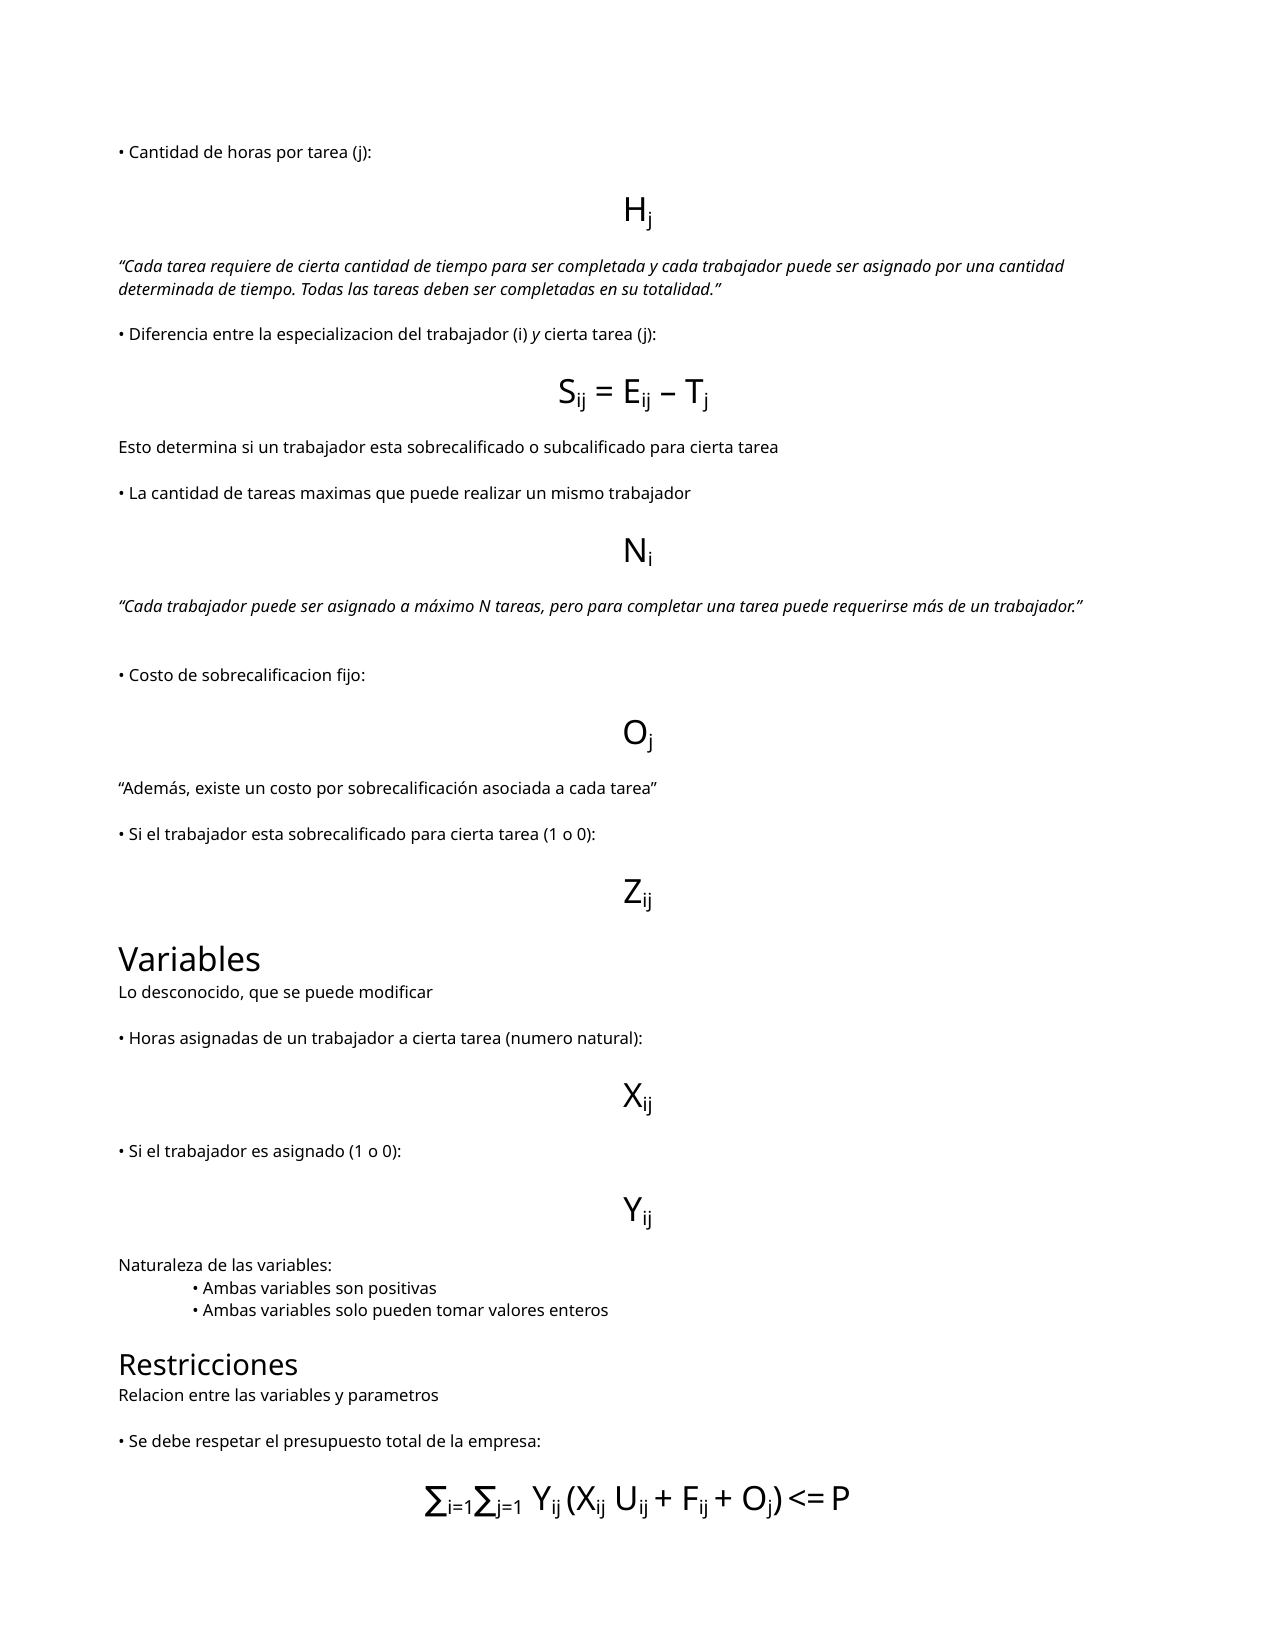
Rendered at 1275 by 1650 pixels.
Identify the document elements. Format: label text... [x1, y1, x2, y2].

text • Ambas variables solo pueden tomar valores enteros [118, 1299, 1157, 1322]
text “Además, existe un costo por sobrecalificación asociada a cada tarea” [118, 777, 1157, 799]
text • Diferencia entre la especializacion del trabajador (i) y cierta tarea (j): [118, 322, 1157, 345]
text Oj [118, 708, 1157, 754]
text Naturaleza de las variables: [118, 1253, 1157, 1276]
text Zij [118, 867, 1157, 913]
text Variables [118, 936, 1157, 981]
text • Cantidad de horas por tarea (j): [118, 141, 1157, 163]
text Yij [118, 1185, 1157, 1231]
text ∑i=1∑j=1 Yij (Xij Uij + Fij + Oj) <= P [118, 1475, 1157, 1520]
text “Cada tarea requiere de cierta cantidad de tiempo para ser completada y cada trabajador puede ser asignado por una cantidad determinada de tiempo. Todas las tareas deben ser completadas en su totalidad.” [118, 254, 1157, 300]
text Relacion entre las variables y parametros [118, 1384, 1157, 1407]
text • La cantidad de tareas maximas que puede realizar un mismo trabajador [118, 481, 1157, 504]
text Esto determina si un trabajador esta sobrecalificado o subcalificado para cierta tarea [118, 436, 1157, 459]
text “Cada trabajador puede ser asignado a máximo N tareas, pero para completar una tarea puede requerirse más de un trabajador.” [118, 595, 1157, 618]
text Lo desconocido, que se puede modificar [118, 981, 1157, 1004]
text • Se debe respetar el presupuesto total de la empresa: [118, 1429, 1157, 1452]
text Hj [118, 186, 1157, 232]
text Ni [118, 527, 1157, 572]
text • Horas asignadas de un trabajador a cierta tarea (numero natural): [118, 1026, 1157, 1049]
text Xij [118, 1072, 1157, 1117]
text • Si el trabajador esta sobrecalificado para cierta tarea (1 o 0): [118, 822, 1157, 845]
text • Costo de sobrecalificacion fijo: [118, 663, 1157, 686]
text • Si el trabajador es asignado (1 o 0): [118, 1140, 1157, 1163]
text Restricciones [118, 1344, 1157, 1384]
text • Ambas variables son positivas [118, 1276, 1157, 1299]
text Sij = Eij – Tj [118, 368, 1157, 413]
